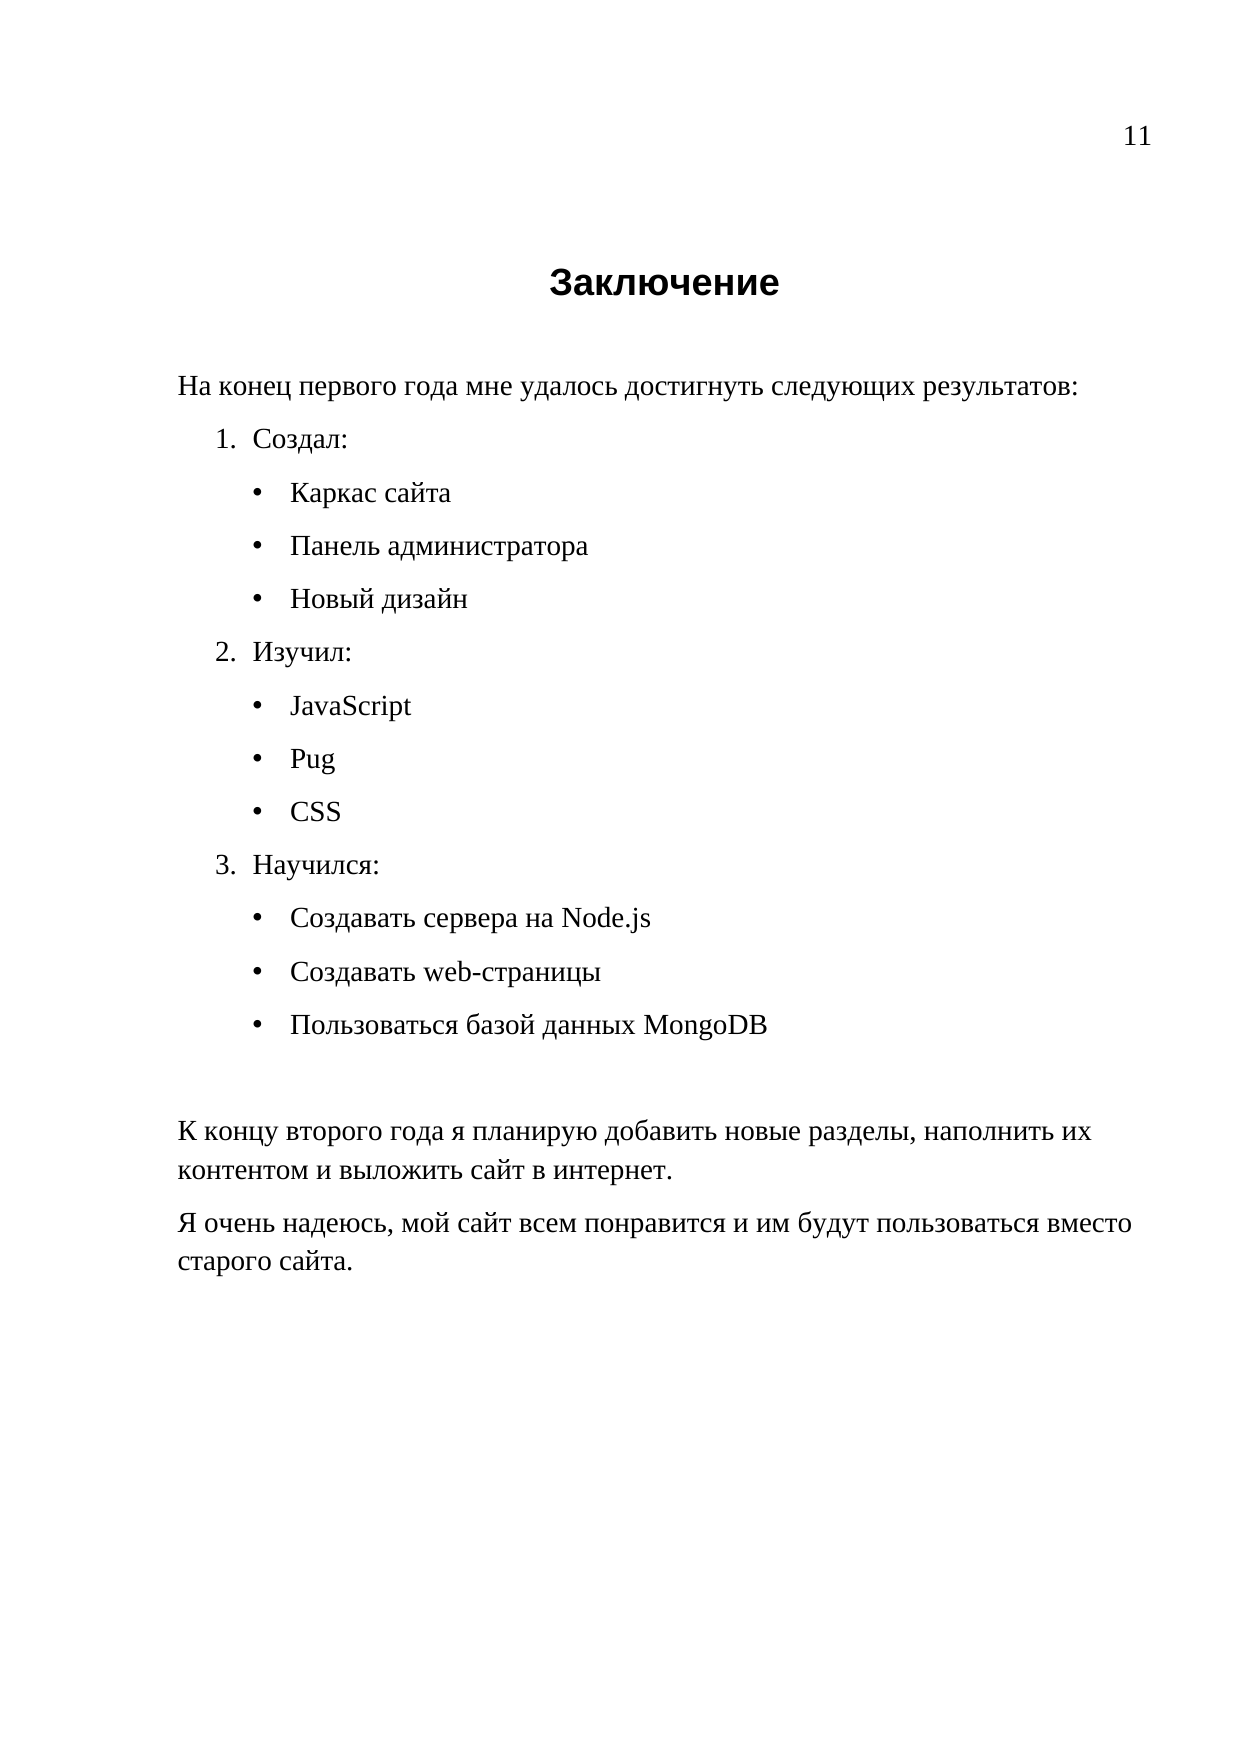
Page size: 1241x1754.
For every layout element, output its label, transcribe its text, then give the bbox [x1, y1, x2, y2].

list Пользоваться базой данных MongoDB [252, 1007, 1152, 1041]
list Создавать web-страницы [252, 954, 1152, 987]
list JavaScript [252, 688, 1152, 721]
list Панель администратора [252, 528, 1152, 562]
list CSS [252, 794, 1152, 828]
list Создал: [215, 422, 1152, 455]
text Я очень надеюсь, мой сайт всем понравится и им будут пользоваться вместо старого сайта. [177, 1205, 1152, 1277]
text На конец первого года мне удалось достигнуть следующих результатов: [177, 368, 1152, 402]
text К концу второго года я планирую добавить новые разделы, наполнить их контентом и выложить сайт в интернет. [177, 1113, 1152, 1185]
list Создавать сервера на Node.js [252, 900, 1152, 934]
subtitle Заключение [177, 259, 1152, 303]
list Научился: [215, 847, 1152, 881]
list Новый дизайн [252, 581, 1152, 615]
list Каркас сайта [252, 475, 1152, 508]
list Pug [252, 741, 1152, 774]
list Изучил: [215, 634, 1152, 668]
